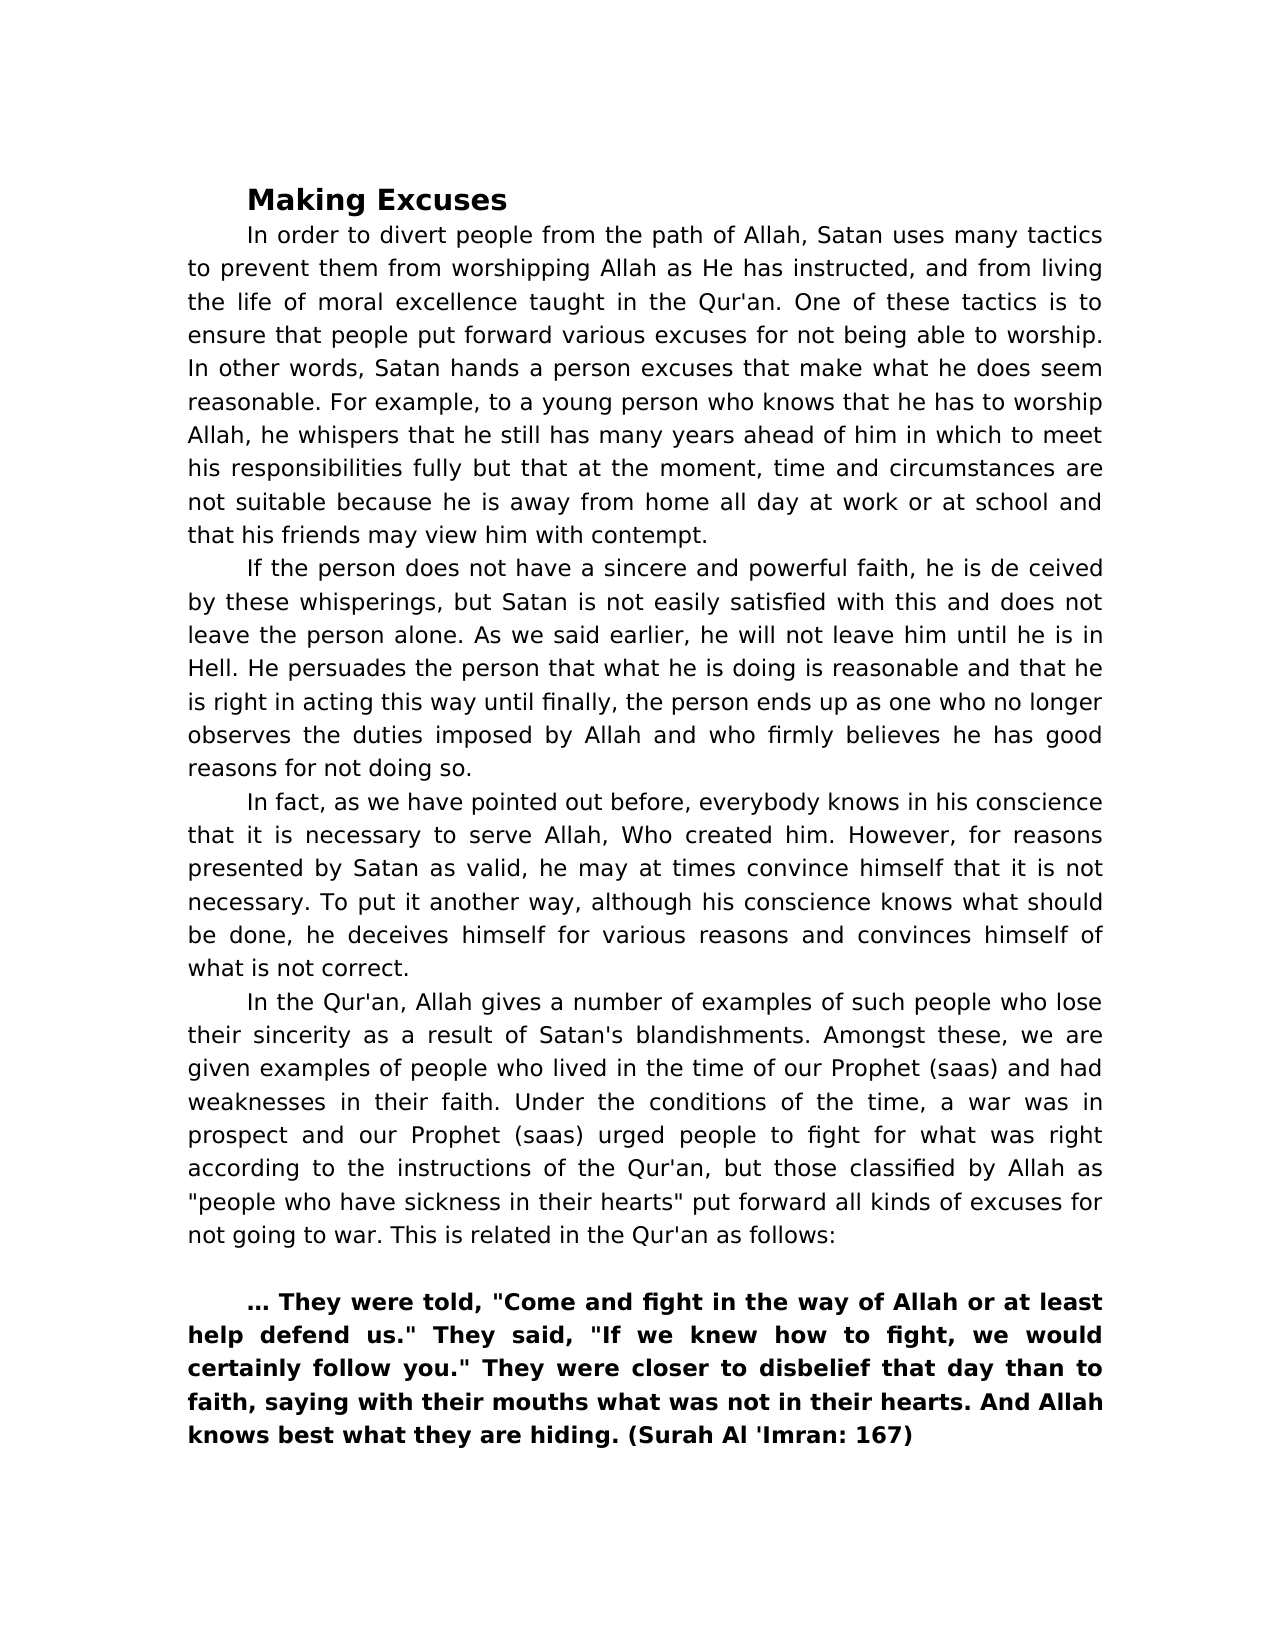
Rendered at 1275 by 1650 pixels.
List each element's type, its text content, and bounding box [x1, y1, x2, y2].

text In the Qur'an, Allah gives a number of examples of such people who lose their sincerity as a result of Satan's blandishments. Amongst these, we are given examples of people who lived in the time of our Prophet (saas) and had weaknesses in their faith. Under the conditions of the time, a war was in prospect and our Prophet (saas) urged people to fight for what was right according to the instructions of the Qur'an, but those classified by Allah as "people who have sickness in their hearts" put forward all kinds of excuses for not going to war. This is related in the Qur'an as follows: [187, 983, 1104, 1250]
text … They were told, "Come and fight in the way of Allah or at least help defend us." They said, "If we knew how to fight, we would certainly follow you." They were closer to disbelief that day than to faith, saying with their mouths what was not in their hearts. And Allah knows best what they are hiding. (Surah Al 'Imran: 167) [187, 1283, 1104, 1450]
text If the person does not have a sincere and powerful faith, he is de ceived by these whisperings, but Satan is not easily satisfied with this and does not leave the person alone. As we said earlier, he will not leave him until he is in Hell. He persuades the person that what he is doing is reasonable and that he is right in acting this way until finally, the person ends up as one who no longer observes the duties imposed by Allah and who firmly believes he has good reasons for not doing so. [187, 550, 1104, 783]
text In fact, as we have pointed out before, everybody knows in his conscience that it is necessary to serve Allah, Who created him. However, for reasons presented by Satan as valid, he may at times convince himself that it is not necessary. To put it another way, although his conscience knows what should be done, he deceives himself for various reasons and convinces himself of what is not correct. [187, 783, 1104, 983]
text In order to divert people from the path of Allah, Satan uses many tactics to prevent them from worshipping Allah as He has instructed, and from living the life of moral excellence taught in the Qur'an. One of these tactics is to ensure that people put forward various excuses for not being able to worship. In other words, Satan hands a person excuses that make what he does seem reasonable. For example, to a young person who knows that he has to worship Allah, he whispers that he still has many years ahead of him in which to meet his responsibilities fully but that at the moment, time and circumstances are not suitable because he is away from home all day at work or at school and that his friends may view him with contempt. [187, 217, 1104, 550]
subtitle Making Excuses [187, 183, 1104, 217]
